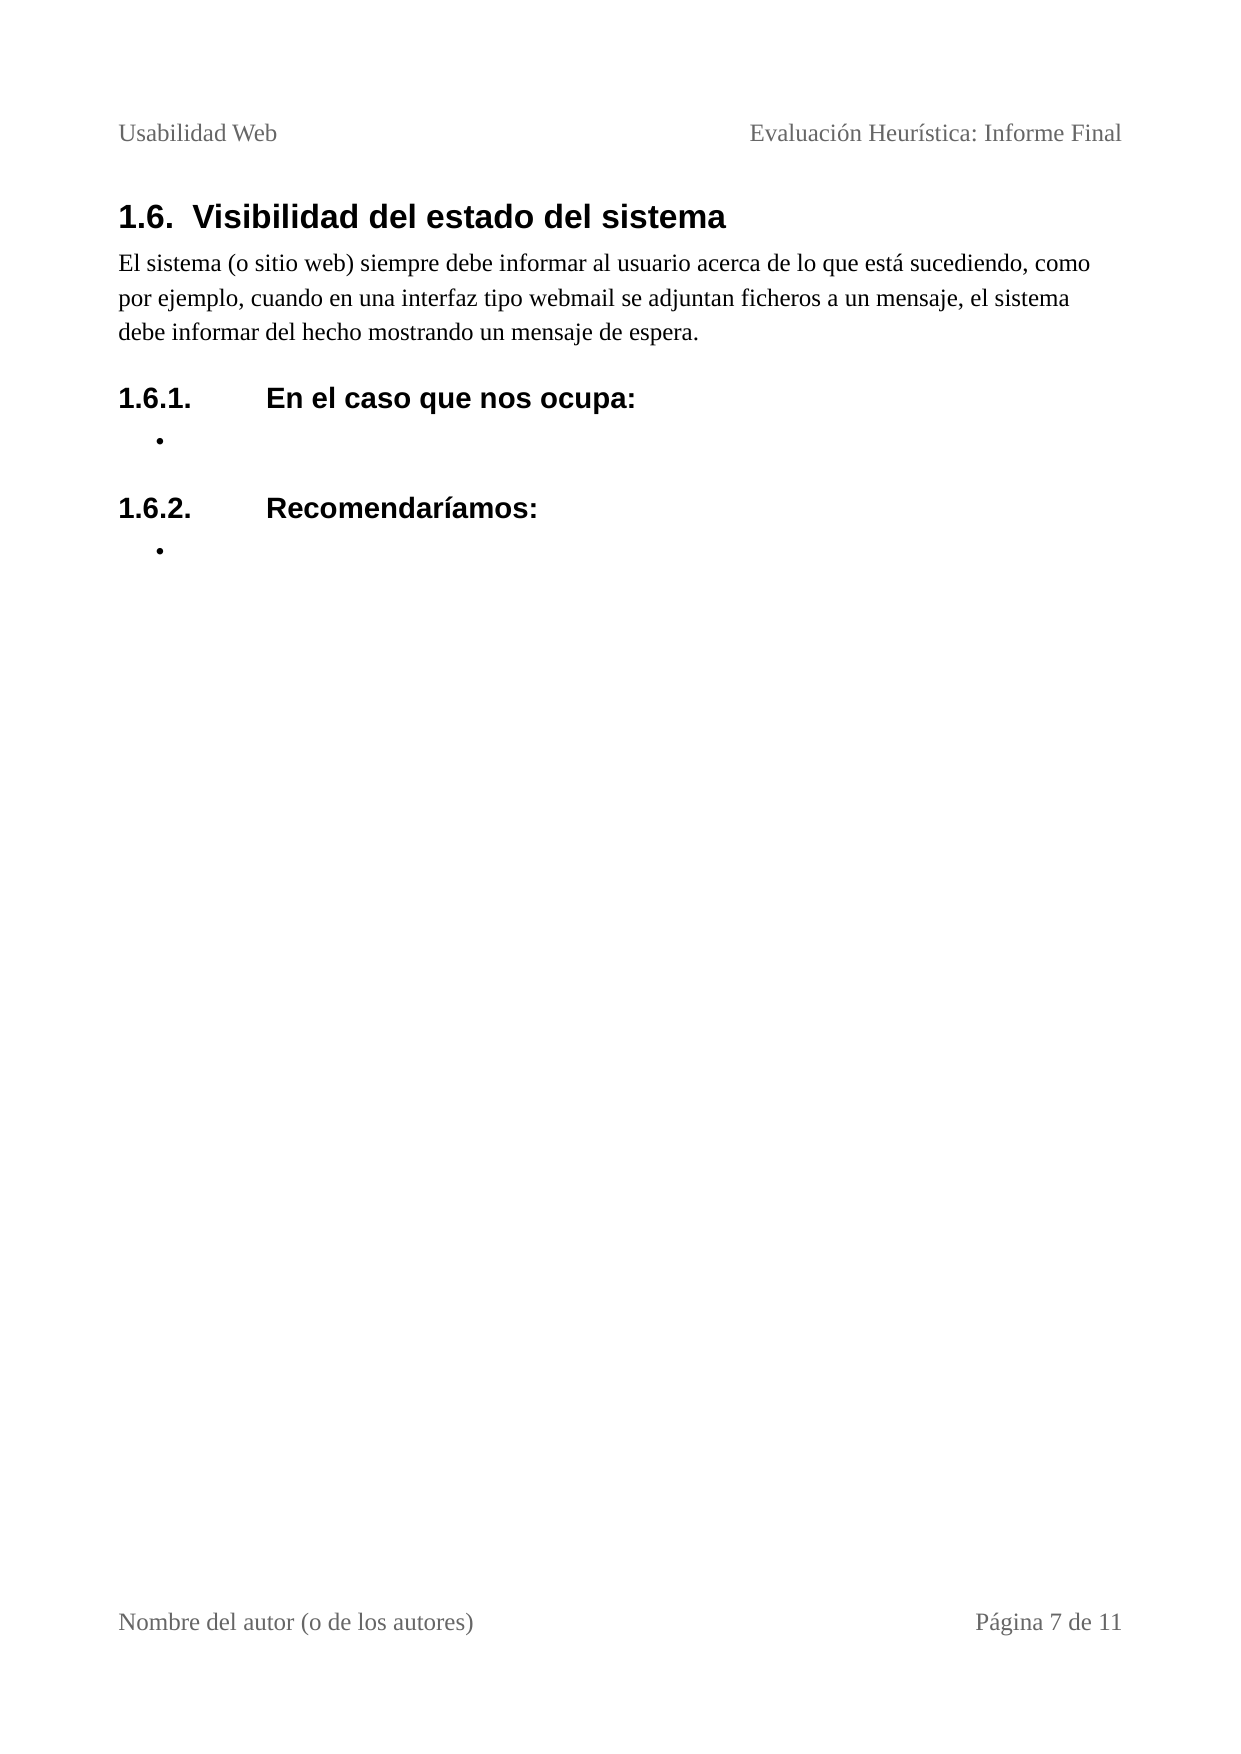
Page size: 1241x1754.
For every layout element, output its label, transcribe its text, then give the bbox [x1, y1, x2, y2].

text El sistema (o sitio web) siempre debe informar al usuario acerca de lo que está sucediendo, como por ejemplo, cuando en una interfaz tipo webmail se adjuntan ficheros a un mensaje, el sistema debe informar del hecho mostrando un mensaje de espera. [118, 248, 1122, 346]
subtitle Recomendaríamos: [118, 491, 1122, 524]
subtitle En el caso que nos ocupa: [118, 381, 1122, 415]
subtitle Visibilidad del estado del sistema [118, 197, 1122, 236]
